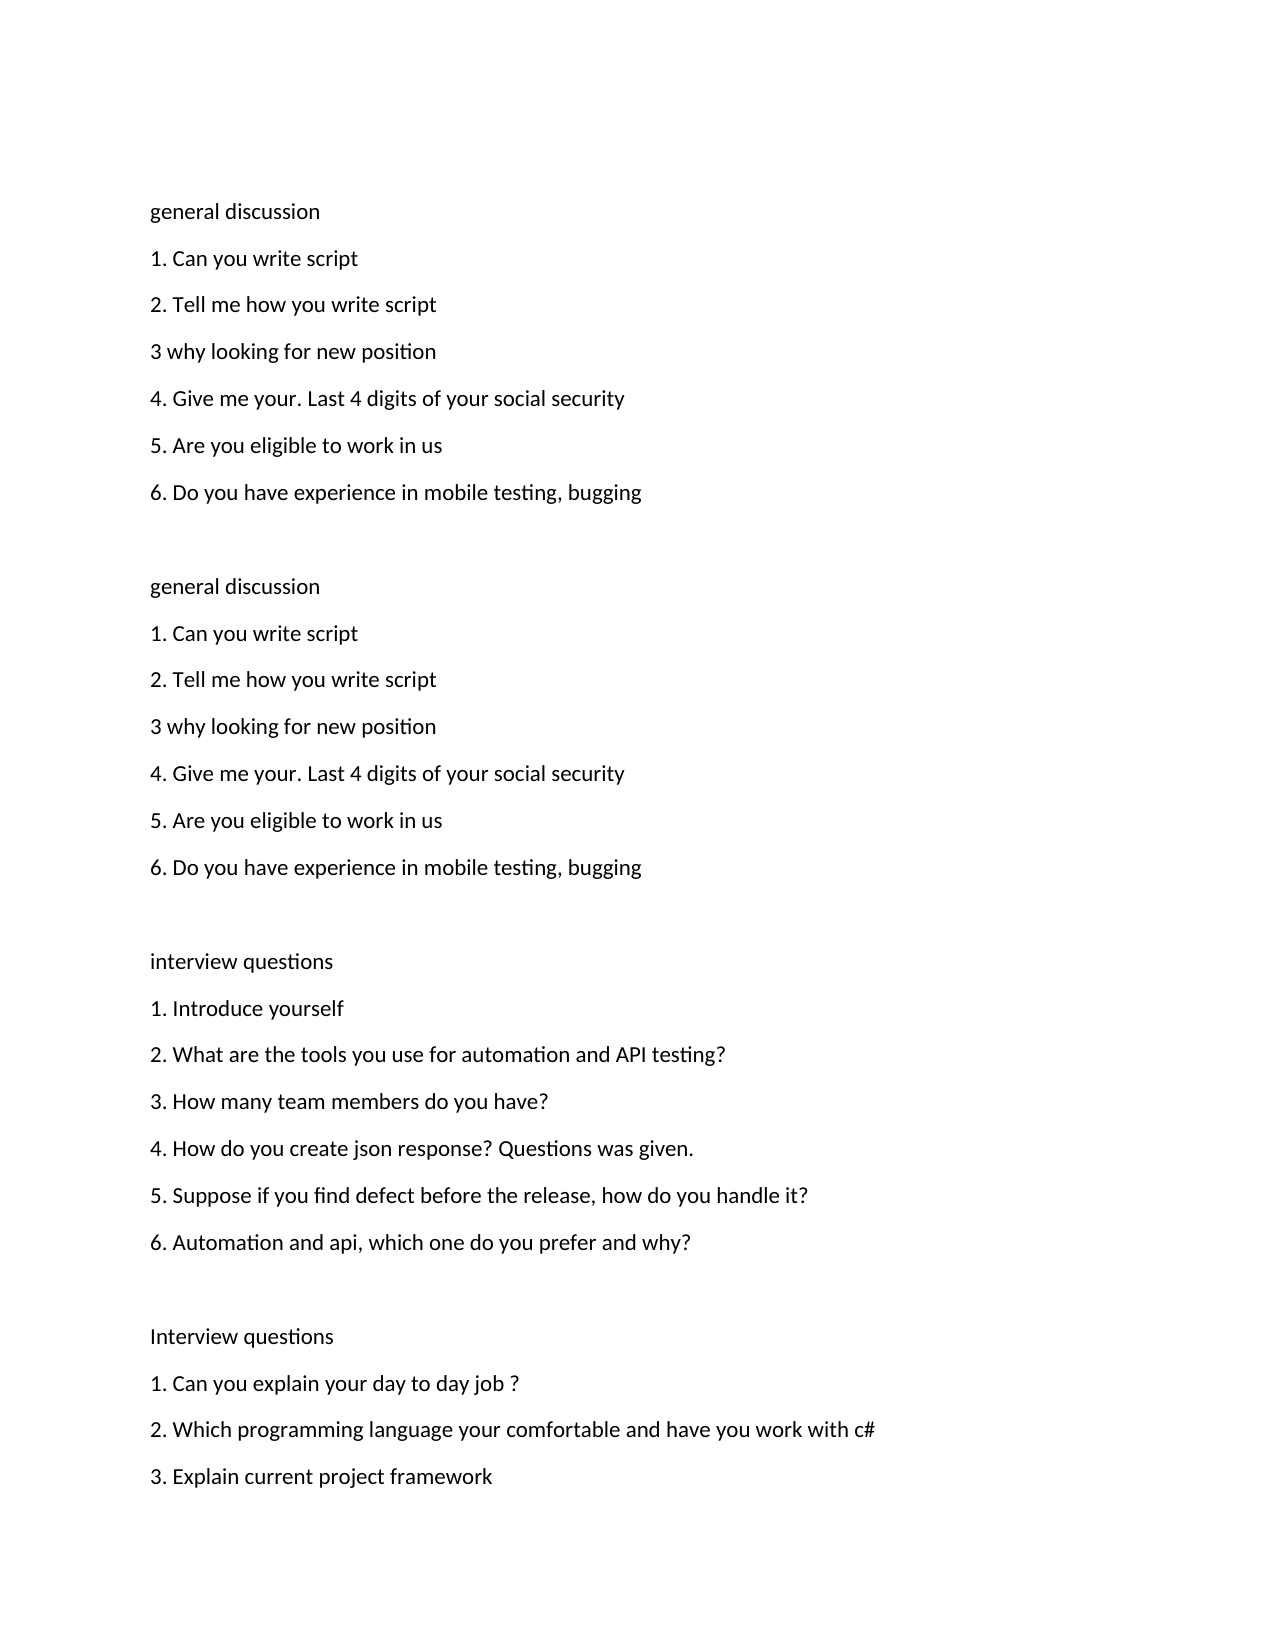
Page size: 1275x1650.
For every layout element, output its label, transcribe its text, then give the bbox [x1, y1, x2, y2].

text general discussion [150, 572, 1125, 600]
text 3. How many team members do you have? [150, 1087, 1125, 1116]
text 4. How do you create json response? Questions was given. [150, 1134, 1125, 1162]
text 5. Suppose if you find defect before the release, how do you handle it? [150, 1181, 1125, 1209]
text 2. Tell me how you write script [150, 666, 1125, 694]
text 1. Can you explain your day to day job ? [150, 1369, 1125, 1397]
text 2. Tell me how you write script [150, 291, 1125, 319]
text interview questions [150, 947, 1125, 975]
text 3. Explain current project framework [150, 1462, 1125, 1491]
text 1. Can you write script [150, 244, 1125, 272]
text 6. Do you have experience in mobile testing, bugging [150, 478, 1125, 506]
text 1. Can you write script [150, 619, 1125, 647]
text 6. Do you have experience in mobile testing, bugging [150, 853, 1125, 881]
text 4. Give me your. Last 4 digits of your social security [150, 759, 1125, 787]
text general discussion [150, 197, 1125, 225]
text 3 why looking for new position [150, 337, 1125, 366]
text 5. Are you eligible to work in us [150, 806, 1125, 834]
text 6. Automation and api, which one do you prefer and why? [150, 1228, 1125, 1256]
text Interview questions [150, 1322, 1125, 1350]
text 2. What are the tools you use for automation and API testing? [150, 1041, 1125, 1069]
text 2. Which programming language your comfortable and have you work with c# [150, 1416, 1125, 1444]
text 4. Give me your. Last 4 digits of your social security [150, 384, 1125, 412]
text 3 why looking for new position [150, 712, 1125, 741]
text 1. Introduce yourself [150, 994, 1125, 1022]
text 5. Are you eligible to work in us [150, 431, 1125, 459]
